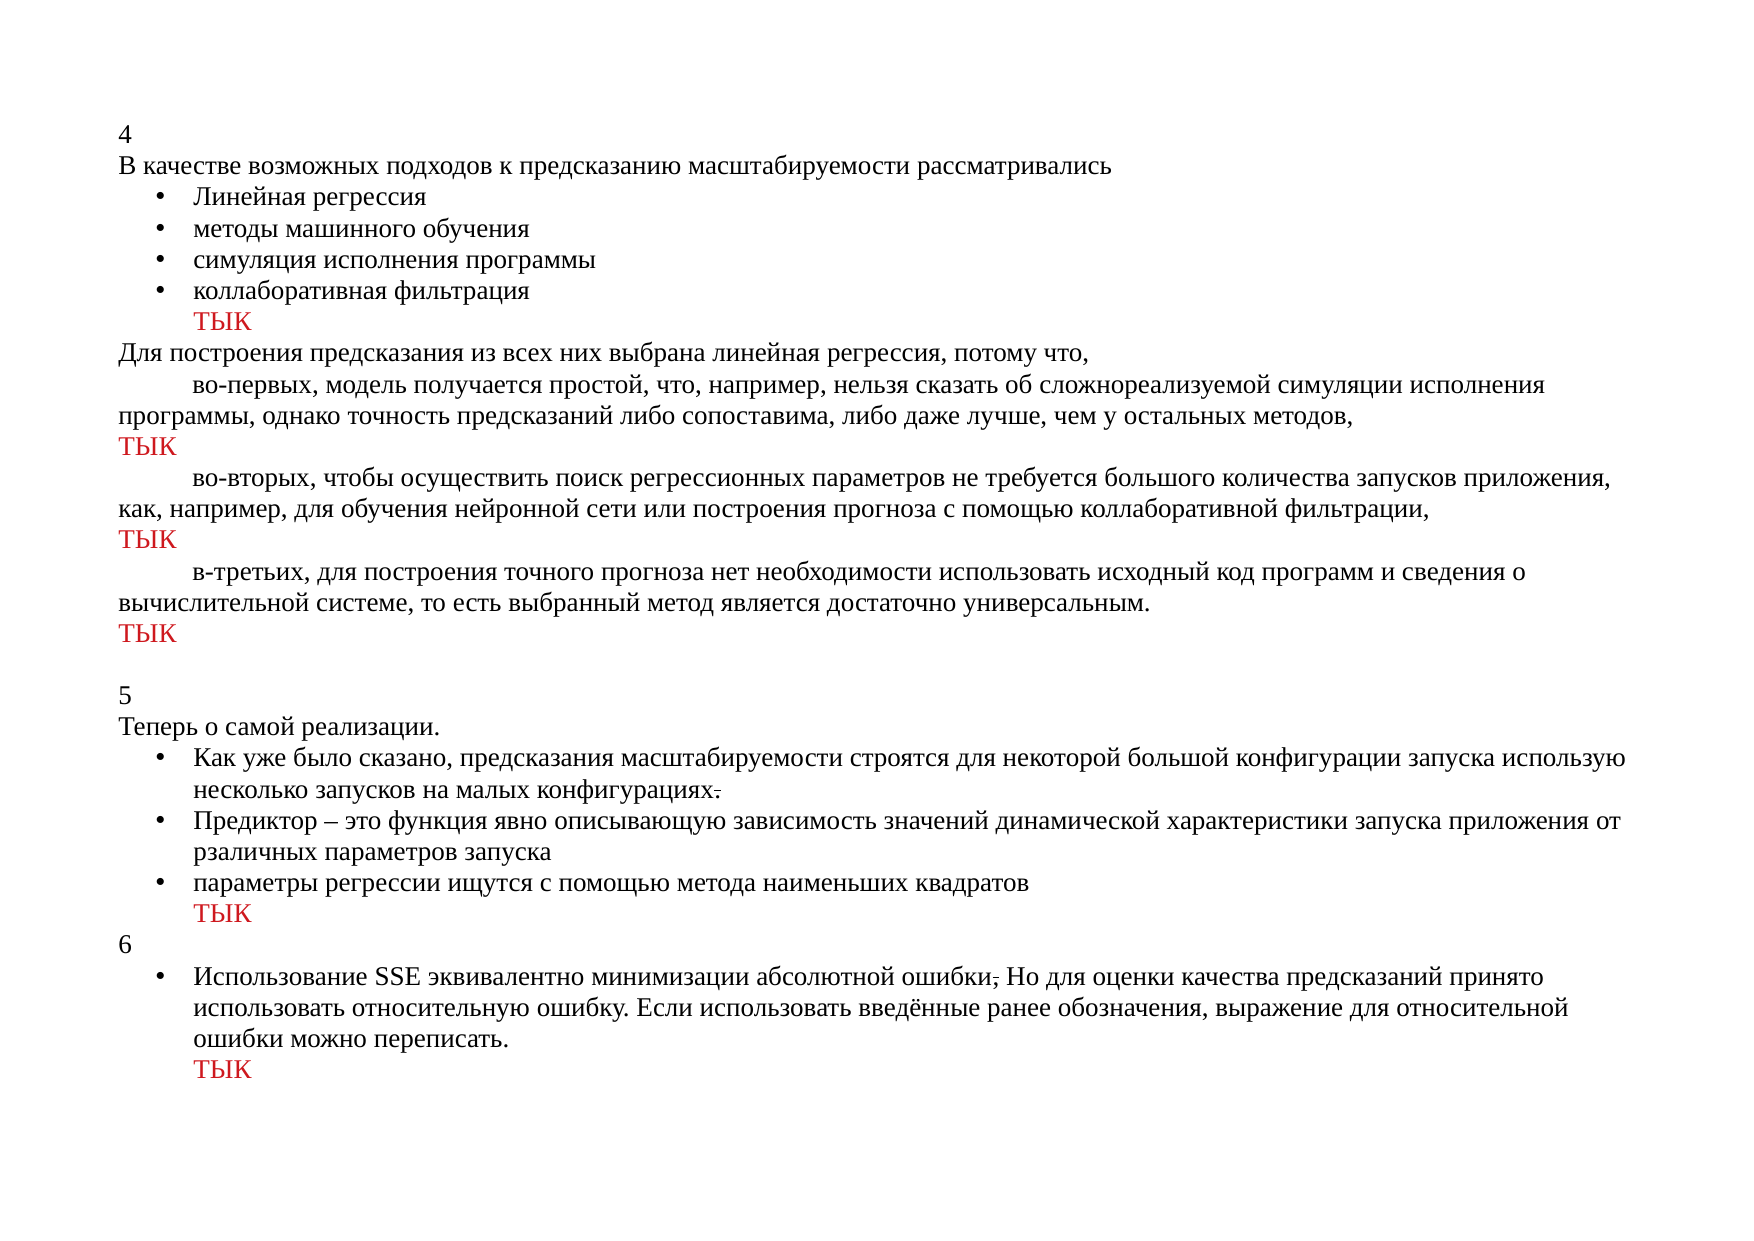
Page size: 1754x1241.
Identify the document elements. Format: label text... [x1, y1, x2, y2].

text в-третьих, для построения точного прогноза нет необходимости использовать исходный код программ и сведения о вычислительной системе, то есть выбранный метод является достаточно универсальным. [118, 554, 1636, 617]
text Для построения предсказания из всех них выбрана линейная регрессия, потому что, [118, 337, 1636, 368]
text 4 [118, 118, 1636, 149]
text во-первых, модель получается простой, что, например, нельзя сказать об сложнореализуемой симуляции исполнения программы, однако точность предсказаний либо сопоставима, либо даже лучше, чем у остальных методов, [118, 368, 1636, 430]
text ТЫК [118, 617, 1636, 648]
list Использование SSE эквивалентно минимизации абсолютной ошибки, Но для оценки качества предсказаний принято использовать относительную ошибку. Если использовать введённые ранее обозначения, выражение для относительной ошибки можно переписать. [156, 960, 1636, 1053]
list ТЫК [156, 1053, 1636, 1084]
text во-вторых, чтобы осуществить поиск регрессионных параметров не требуется большого количества запусков приложения, как, например, для обучения нейронной сети или построения прогноза с помощью коллаборативной фильтрации, [118, 461, 1636, 523]
text ТЫК [118, 523, 1636, 554]
list коллаборативная фильтрация [156, 274, 1636, 305]
list параметры регрессии ищутся с помощью метода наименьших квадратов [156, 866, 1636, 897]
list ТЫК [156, 897, 1636, 929]
text ТЫК [118, 430, 1636, 461]
list Предиктор – это функция явно описывающую зависимость значений динамической характеристики запуска приложения от рзаличных параметров запуска [156, 804, 1636, 866]
text Теперь о самой реализации. [118, 710, 1636, 741]
text 5 [118, 679, 1636, 710]
text В качестве возможных подходов к предсказанию масштабируемости рассматривались [118, 149, 1636, 180]
list Как уже было сказано, предсказания масштабируемости строятся для некоторой большой конфигурации запуска использую несколько запусков на малых конфигурациях. [156, 741, 1636, 804]
text 6 [118, 929, 1636, 960]
list методы машинного обучения [156, 212, 1636, 243]
list симуляция исполнения программы [156, 243, 1636, 274]
list Линейная регрессия [156, 180, 1636, 212]
list ТЫК [156, 305, 1636, 337]
